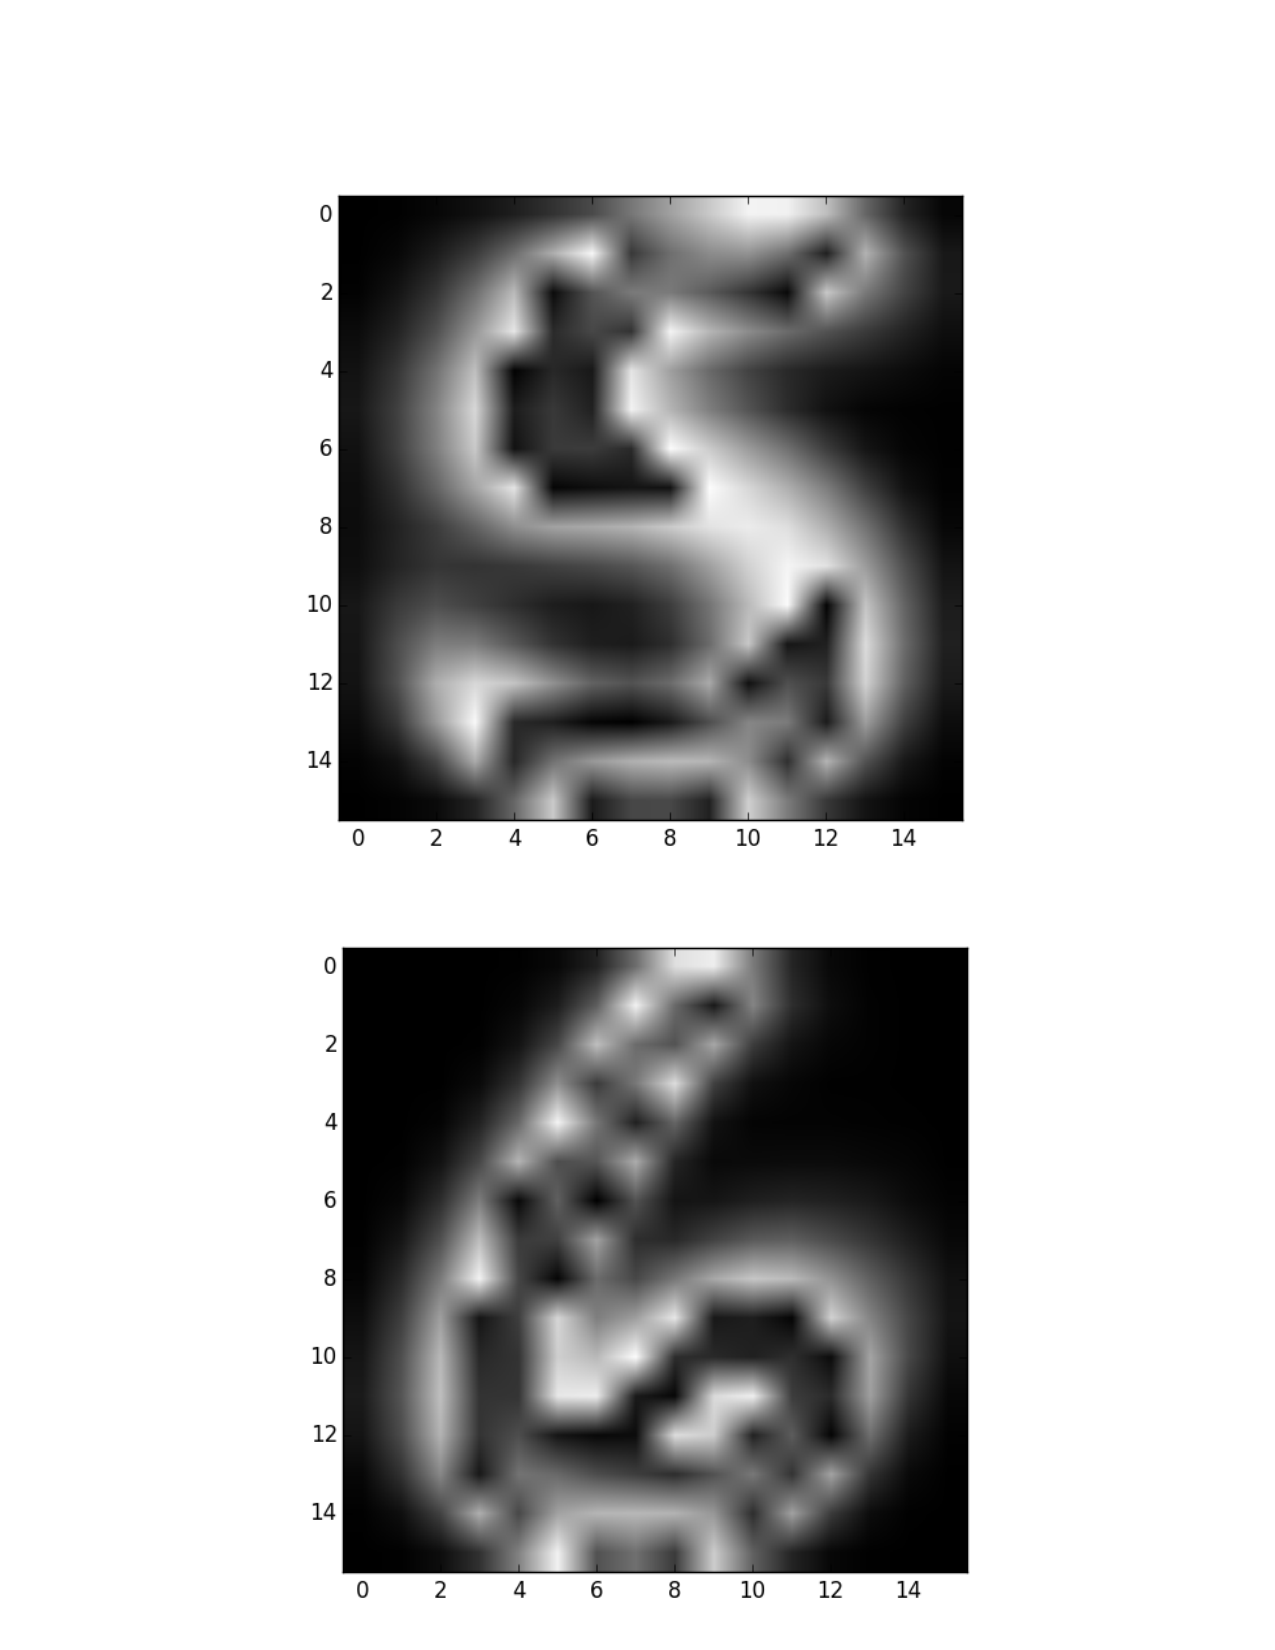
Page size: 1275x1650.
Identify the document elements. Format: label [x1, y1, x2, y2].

picture [118, 118, 1162, 1650]
